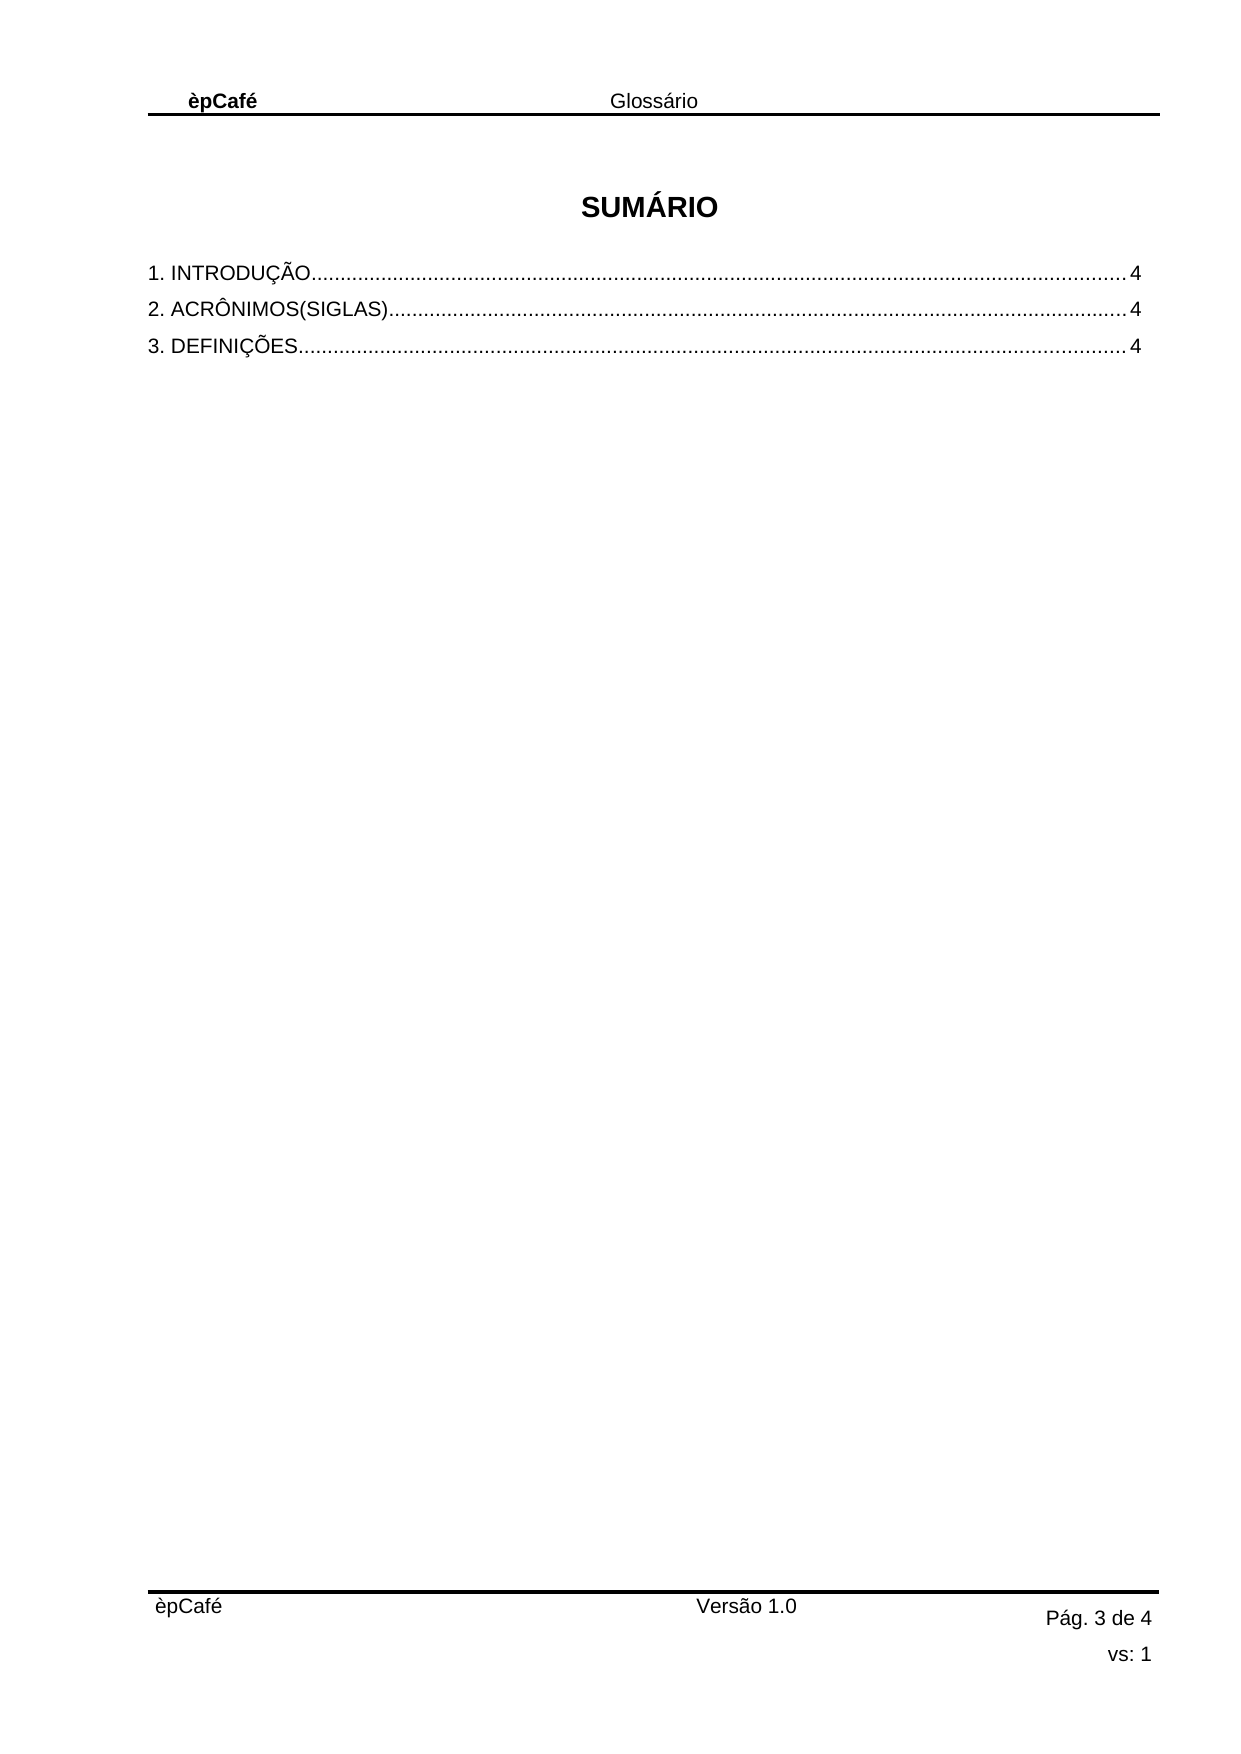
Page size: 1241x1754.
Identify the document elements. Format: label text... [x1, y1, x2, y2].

text 2. ACRÔNIMOS(SIGLAS) 4 [148, 297, 1152, 321]
title SUMÁRIO [148, 190, 1152, 223]
text 3. Definições 4 [148, 334, 1152, 358]
text 1. Introdução 4 [148, 261, 1152, 285]
